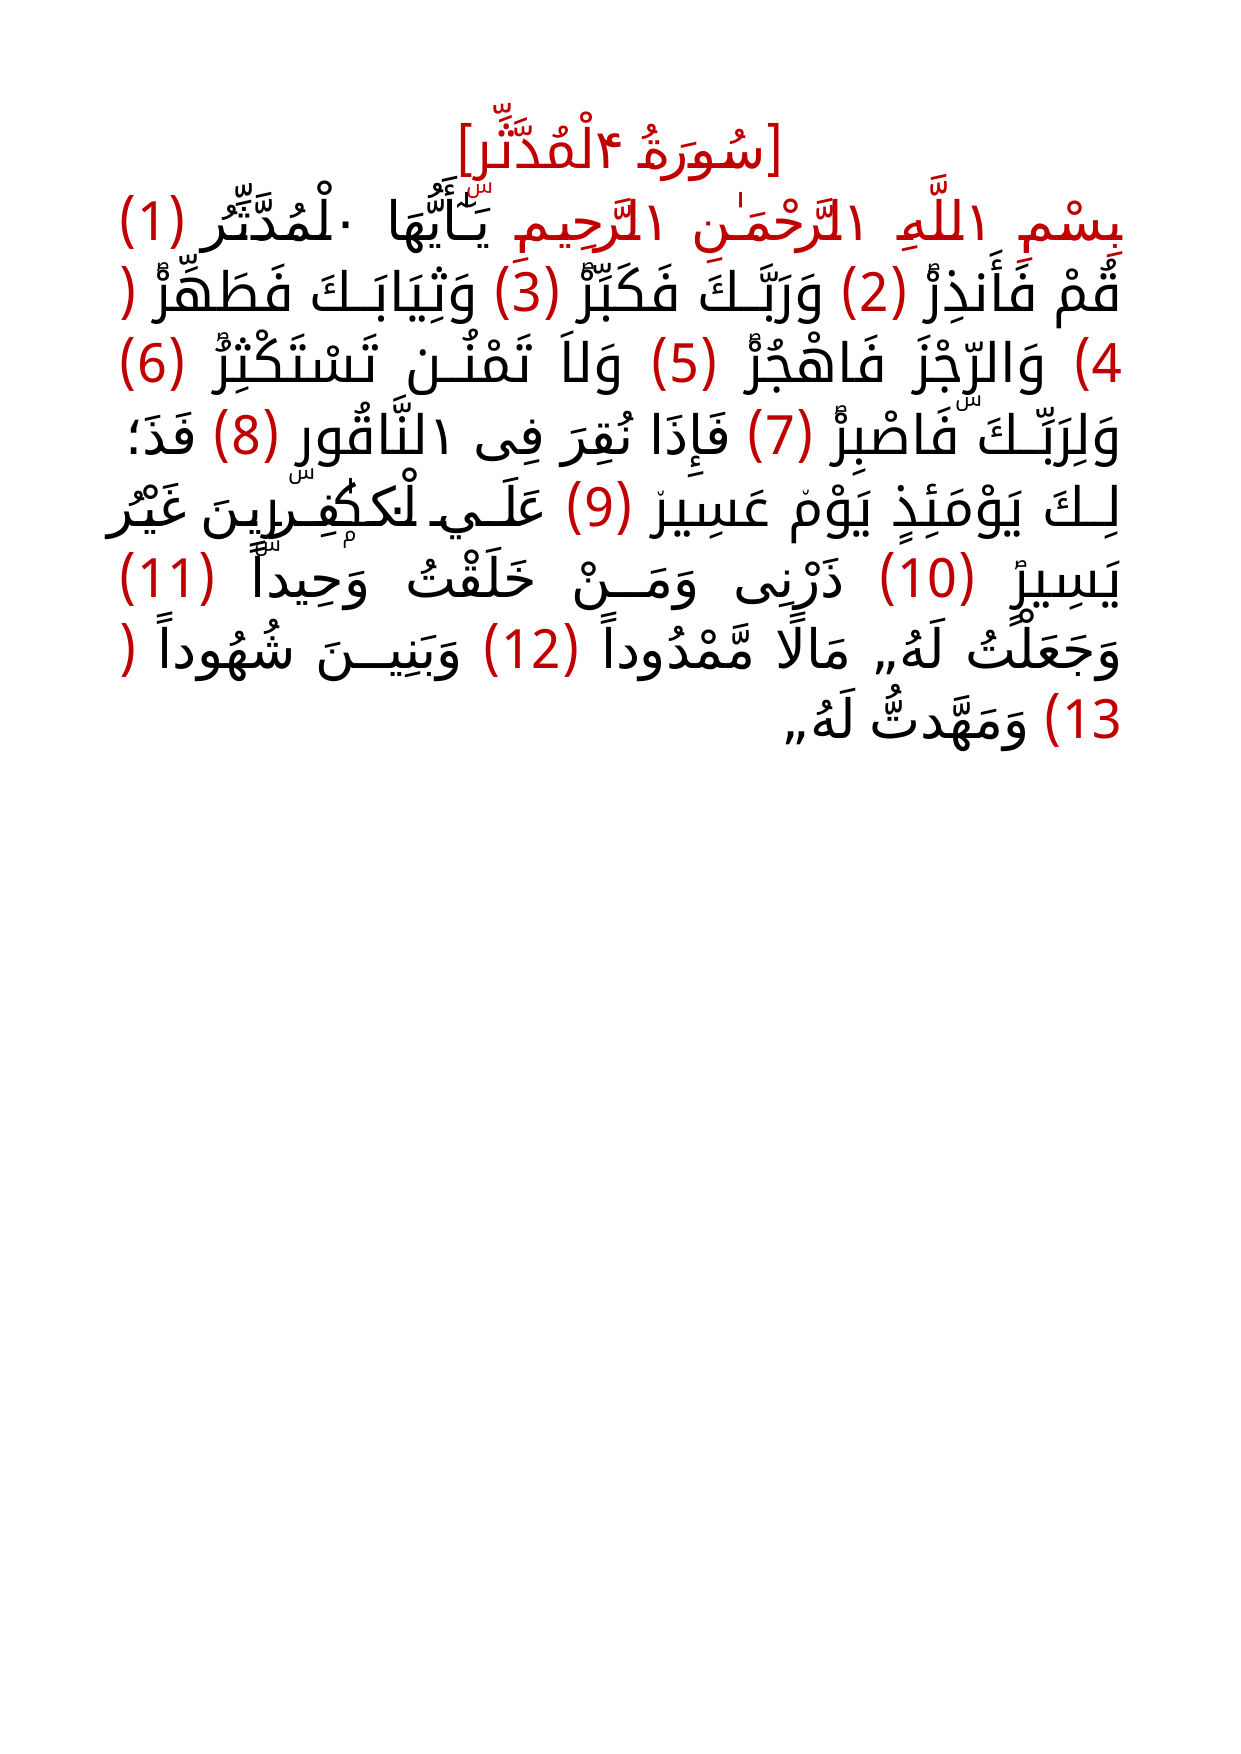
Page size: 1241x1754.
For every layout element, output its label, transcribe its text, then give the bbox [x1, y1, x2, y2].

text بِسْمِ ۱للَّهِ ۱لرَّحْمَـٰنِ ۱لرَّحِيمِ يَـٰٓأَيُّهَا ۰لْمُدَّثِّرُ (1) قُمْ فَأَنذِرْؐ (2) وَرَبَّــكَ فَكَبِّرْؐ (3) وَثِيَابَــكَ فَطَهِّرْؐ (4) وَالرّۣجْزَ فَاهْجُرْؐ (5) وَلاَ تَمْنُــن تَسْتَكْثِرُؐ (6) وَلِرَبِّــكَ فَاصْبِرْؐ (7) فَإِذَا نُقِرَ فِى ۱لنَّاقُورۣ (8) فَذَ؛لِــكَ يَوْمَئِذٍ يَوْم٘ عَسِير٘ (9) عَلَــي ۰لْكۭـٰفِـرۣينَ غَيْرُ يَسِيرٍؐ (10) ذَرْنِى وَمَــنْ خَلَقْتُ وَحِيداً (11) وَجَعَلْتُ لَهُ„ مَالًا مَّمْدُوداً (12) وَبَنِيــنَ شُهُوداً (13) وَمَهَّدتُّ لَهُ„ [118, 191, 1122, 761]
subtitle [سُورَةُ ۴لْمُدَّثِّرۣ] [118, 118, 1122, 191]
